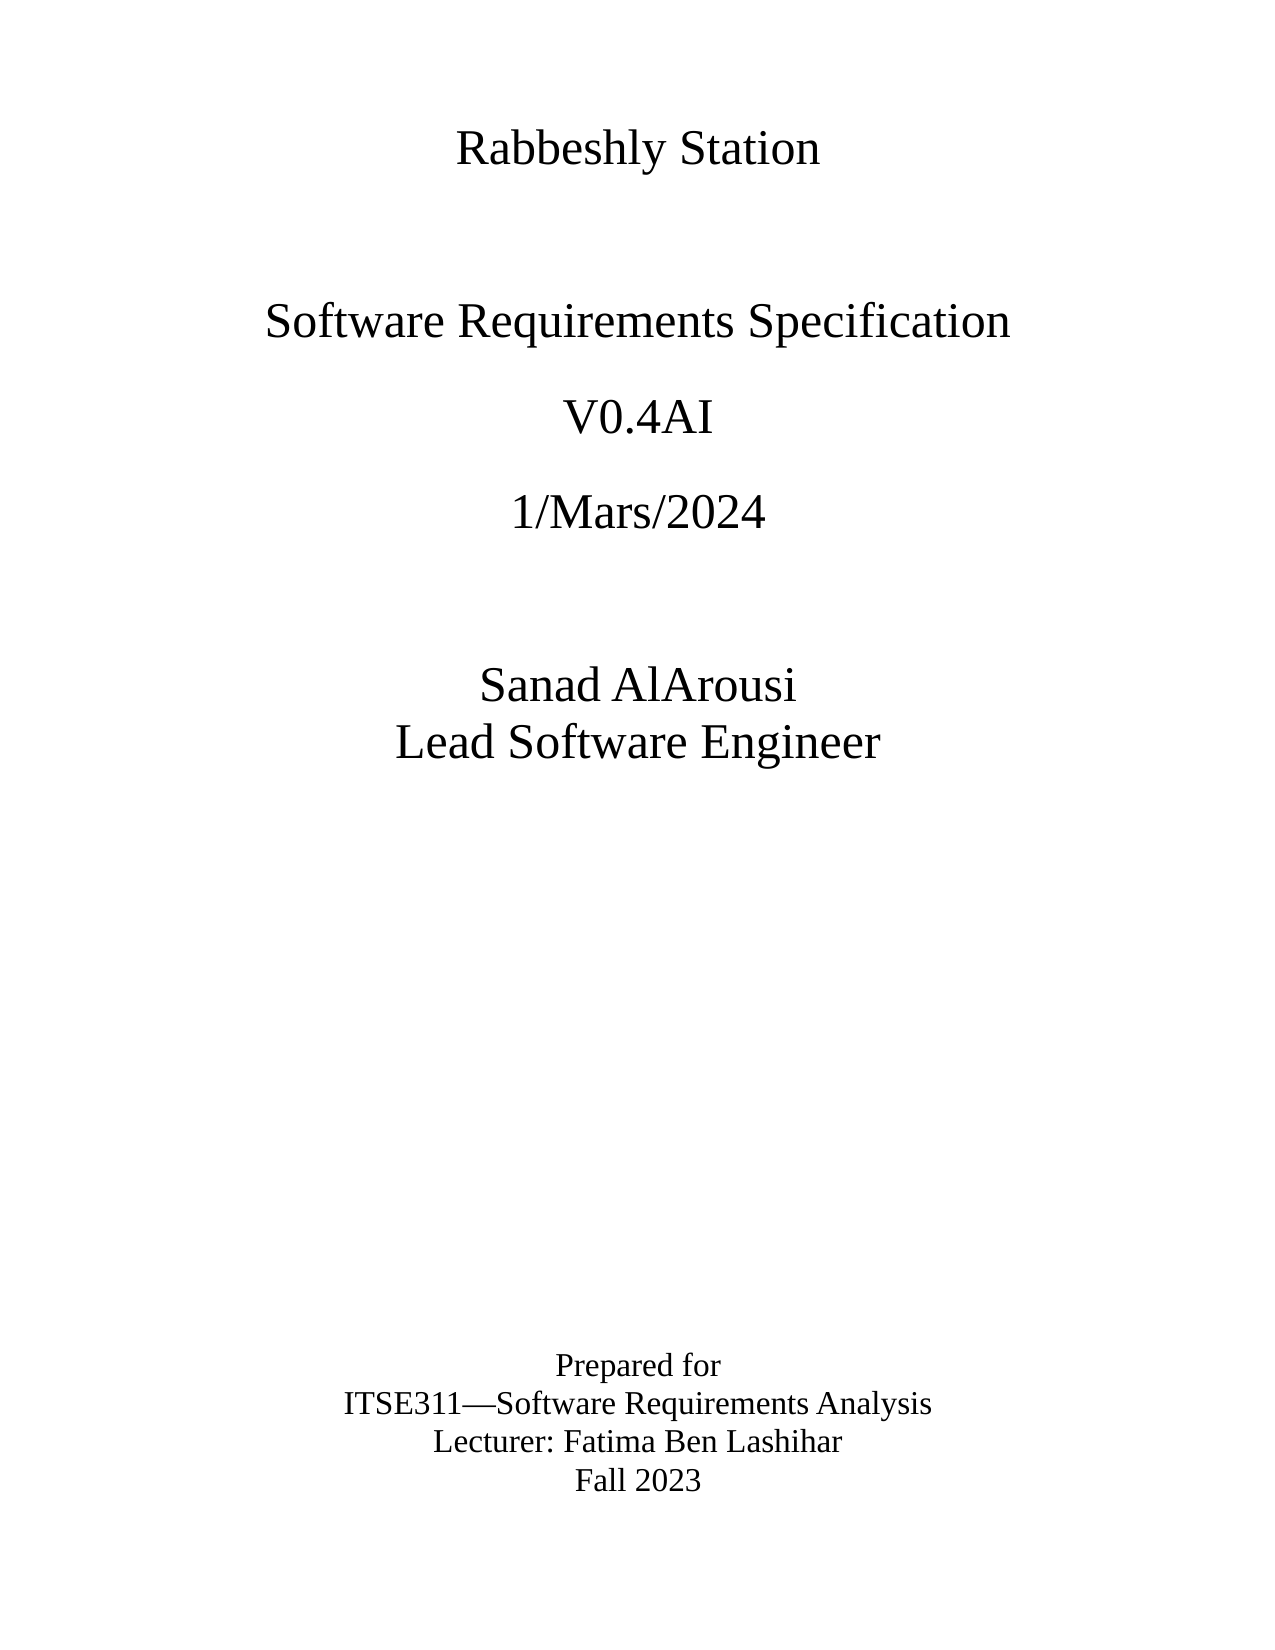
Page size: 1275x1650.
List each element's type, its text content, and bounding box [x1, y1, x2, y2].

text V0.4AI [118, 386, 1158, 444]
text Lead Software Engineer [118, 712, 1158, 770]
text Rabbeshly Station [118, 118, 1158, 176]
text 1/Mars/2024 [118, 482, 1158, 540]
text Lecturer: Fatima Ben Lashihar [118, 1421, 1158, 1460]
text ITSE311—Software Requirements Analysis [118, 1383, 1158, 1421]
text Fall 2023 [118, 1460, 1158, 1498]
text Prepared for [118, 1345, 1158, 1383]
text Sanad AlArousi [118, 655, 1158, 712]
text Software Requirements Specification [118, 291, 1158, 348]
